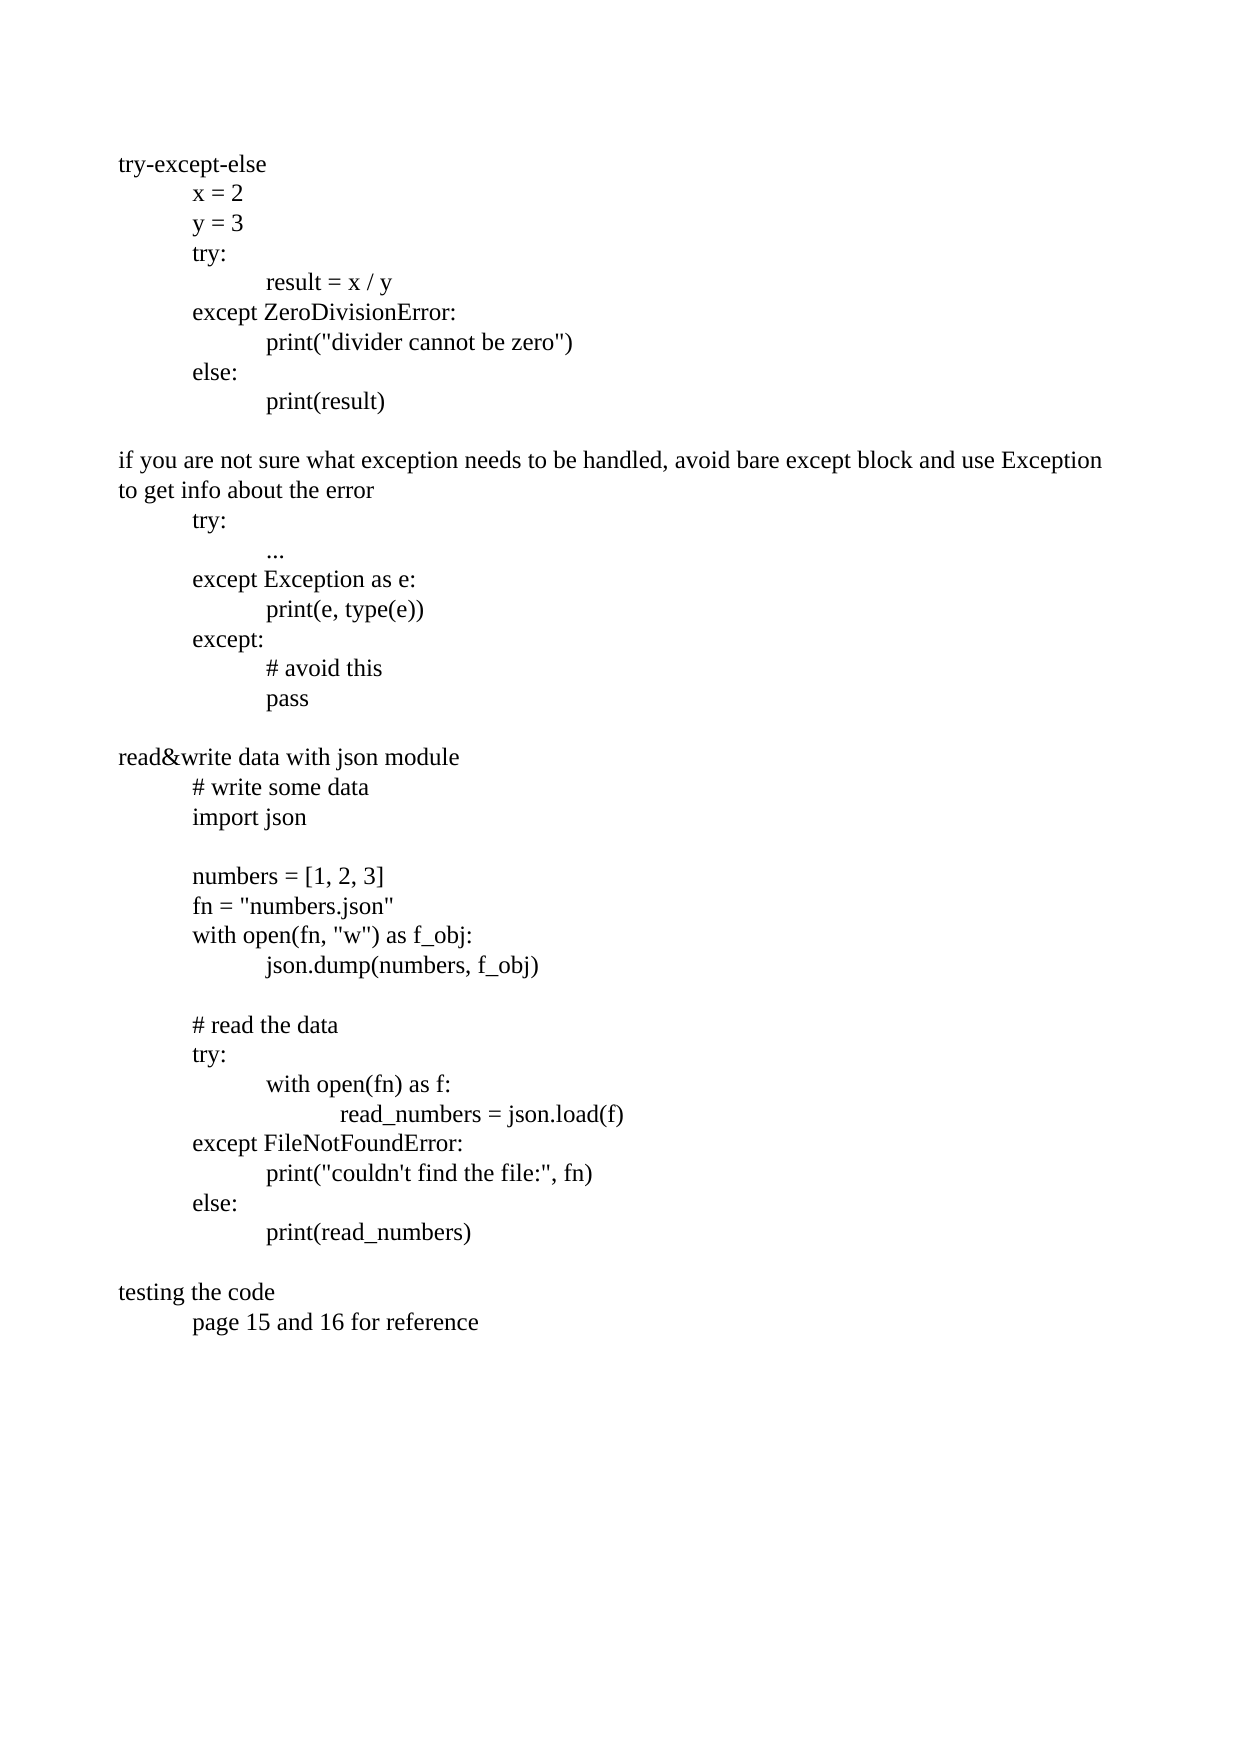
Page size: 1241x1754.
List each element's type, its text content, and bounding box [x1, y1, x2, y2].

text except: [118, 623, 1122, 652]
text pass [118, 682, 1122, 712]
text with open(fn) as f: [118, 1068, 1122, 1098]
text print(e, type(e)) [118, 593, 1122, 623]
text print("divider cannot be zero") [118, 326, 1122, 356]
text # read the data [118, 1009, 1122, 1038]
text try: [118, 237, 1122, 267]
text print("couldn't find the file:", fn) [118, 1157, 1122, 1187]
text ... [118, 534, 1122, 563]
text print(read_numbers) [118, 1217, 1122, 1246]
text read_numbers = json.load(f) [118, 1098, 1122, 1127]
text try: [118, 1038, 1122, 1068]
text except ZeroDivisionError: [118, 296, 1122, 326]
text # write some data [118, 771, 1122, 801]
text result = x / y [118, 267, 1122, 296]
text x = 2 [118, 177, 1122, 207]
text except Exception as e: [118, 563, 1122, 593]
text numbers = [1, 2, 3] [118, 860, 1122, 890]
text try: [118, 504, 1122, 534]
text read&write data with json module [118, 742, 1122, 771]
text print(result) [118, 385, 1122, 415]
text with open(fn, "w") as f_obj: [118, 920, 1122, 949]
text y = 3 [118, 207, 1122, 237]
text if you are not sure what exception needs to be handled, avoid bare except block and use Exception to get info about the error [118, 445, 1122, 504]
text import json [118, 801, 1122, 831]
text testing the code [118, 1276, 1122, 1306]
text try-except-else [118, 148, 1122, 177]
text else: [118, 356, 1122, 385]
text # avoid this [118, 652, 1122, 682]
text fn = "numbers.json" [118, 890, 1122, 920]
text else: [118, 1187, 1122, 1217]
text except FileNotFoundError: [118, 1127, 1122, 1157]
text page 15 and 16 for reference [118, 1306, 1122, 1335]
text json.dump(numbers, f_obj) [118, 949, 1122, 979]
